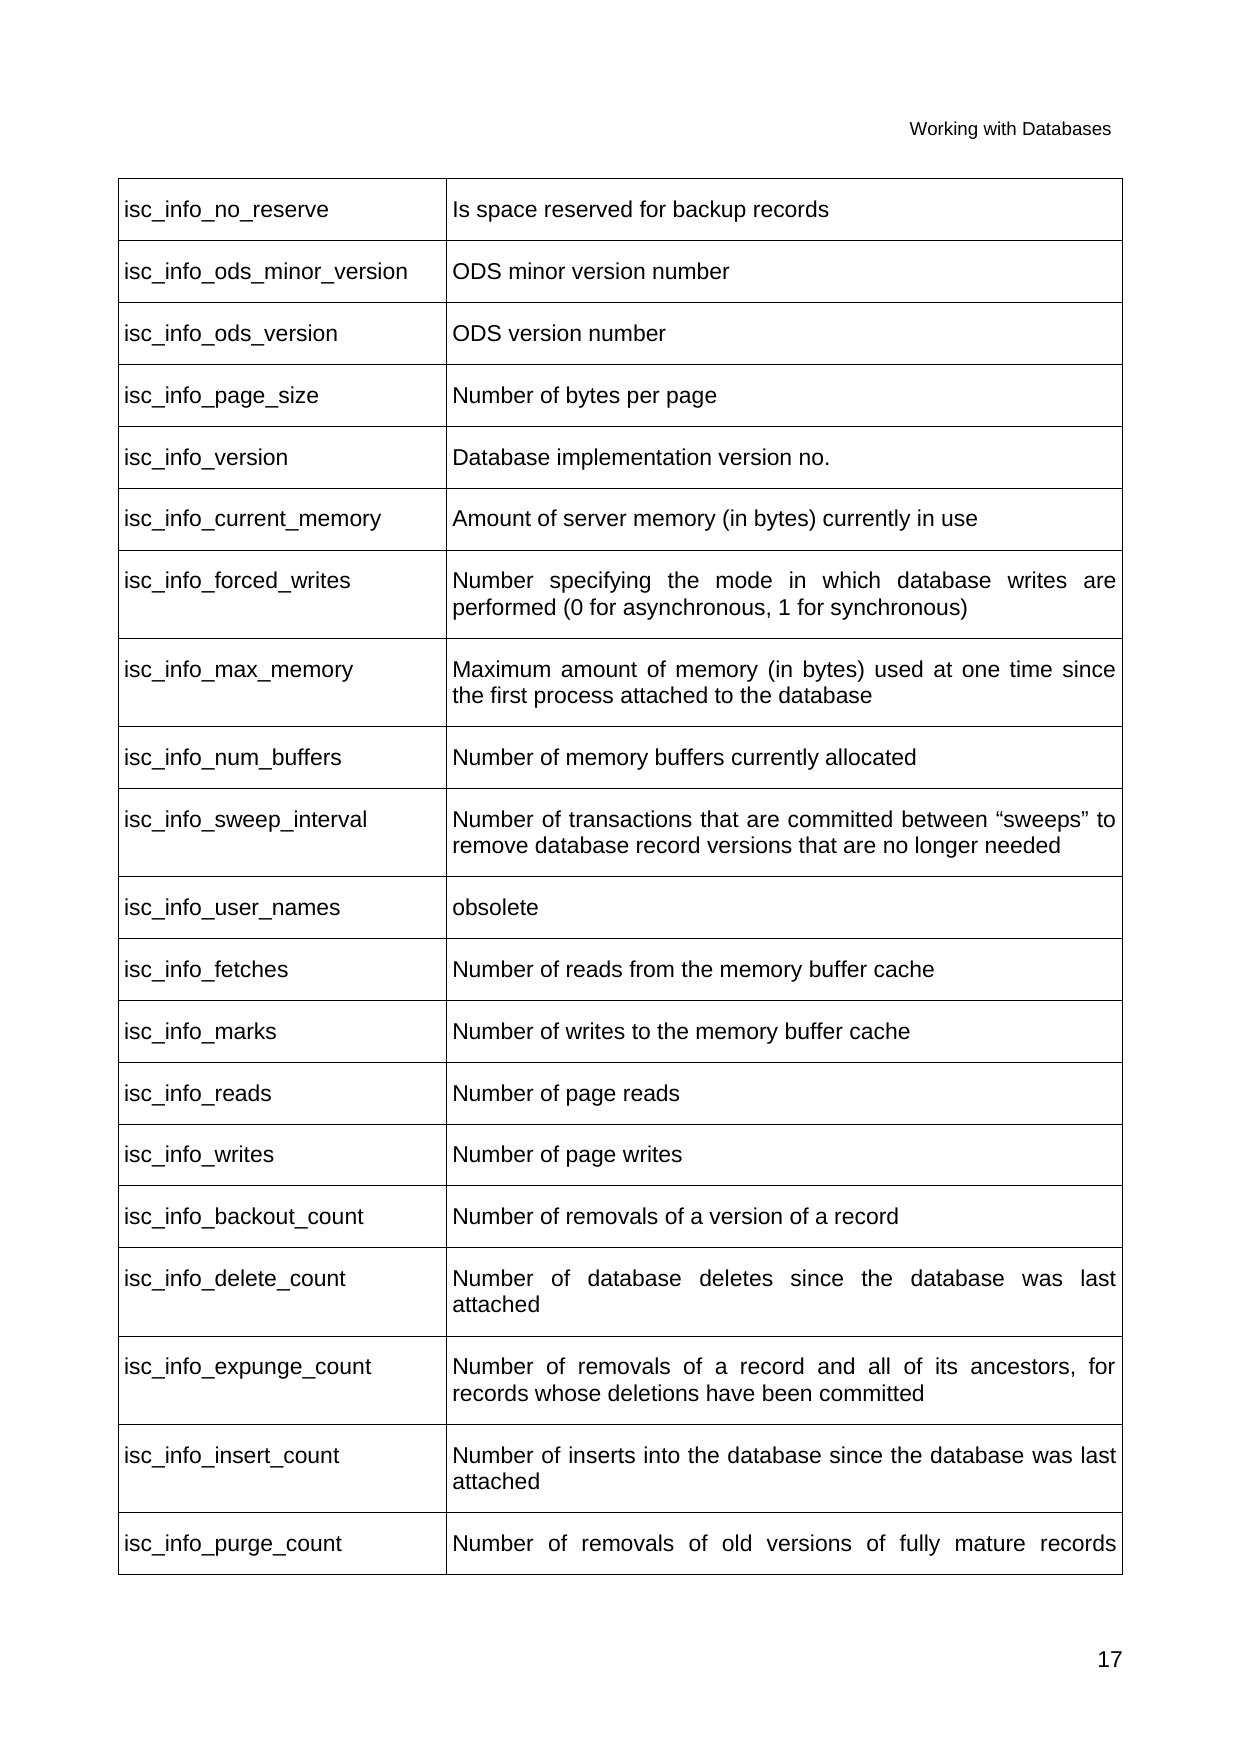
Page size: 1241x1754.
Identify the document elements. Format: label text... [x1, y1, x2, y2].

table_cell isc_info_sweep_interval [119, 789, 446, 876]
table_cell isc_info_max_memory [119, 639, 446, 726]
table_cell Number of inserts into the database since the database was last attached [447, 1425, 1122, 1512]
table_cell Number of transactions that are committed between “sweeps” to remove database record versions that are no longer needed [447, 789, 1122, 876]
table_cell Number of bytes per page [447, 365, 1122, 426]
table_cell Number of removals of old versions of fully mature records [447, 1513, 1122, 1574]
table_cell isc_info_user_names [119, 877, 446, 938]
table_cell isc_info_purge_count [119, 1513, 446, 1574]
table_cell Database implementation version no. [447, 427, 1122, 487]
table_cell isc_info_version [119, 427, 446, 487]
table_cell isc_info_delete_count [119, 1248, 446, 1336]
table_cell isc_info_num_buffers [119, 727, 446, 788]
table_cell Number specifying the mode in which database writes are performed (0 for asynchronous, 1 for synchronous) [447, 551, 1122, 638]
table_cell isc_info_forced_writes [119, 551, 446, 638]
table_cell isc_info_expunge_count [119, 1337, 446, 1424]
table_cell isc_info_insert_count [119, 1425, 446, 1512]
table_cell Number of page writes [447, 1125, 1122, 1185]
table_cell Number of page reads [447, 1063, 1122, 1123]
table_cell Number of reads from the memory buffer cache [447, 939, 1122, 1000]
table_cell isc_info_no_reserve [119, 179, 446, 240]
table_cell isc_info_ods_version [119, 303, 446, 364]
table_cell Number of removals of a record and all of its ancestors, for records whose deletions have been committed [447, 1337, 1122, 1424]
table_cell isc_info_writes [119, 1125, 446, 1185]
table_cell isc_info_ods_minor_version [119, 241, 446, 302]
table_cell Number of removals of a version of a record [447, 1186, 1122, 1247]
table_cell isc_info_page_size [119, 365, 446, 426]
table_cell isc_info_reads [119, 1063, 446, 1123]
table_cell ODS minor version number [447, 241, 1122, 302]
table_cell Is space reserved for backup records [447, 179, 1122, 240]
table_cell isc_info_marks [119, 1001, 446, 1062]
table_header isc_info_current_memory [119, 489, 446, 549]
table_cell ODS version number [447, 303, 1122, 364]
table_cell Number of writes to the memory buffer cache [447, 1001, 1122, 1062]
table_cell Maximum amount of memory (in bytes) used at one time since the first process attached to the database [447, 639, 1122, 726]
table_cell Number of memory buffers currently allocated [447, 727, 1122, 788]
table_cell isc_info_backout_count [119, 1186, 446, 1247]
table_cell Number of database deletes since the database was last attached [447, 1248, 1122, 1336]
table_header Amount of server memory (in bytes) currently in use [447, 489, 1122, 549]
table_cell isc_info_fetches [119, 939, 446, 1000]
table_cell obsolete [447, 877, 1122, 938]
